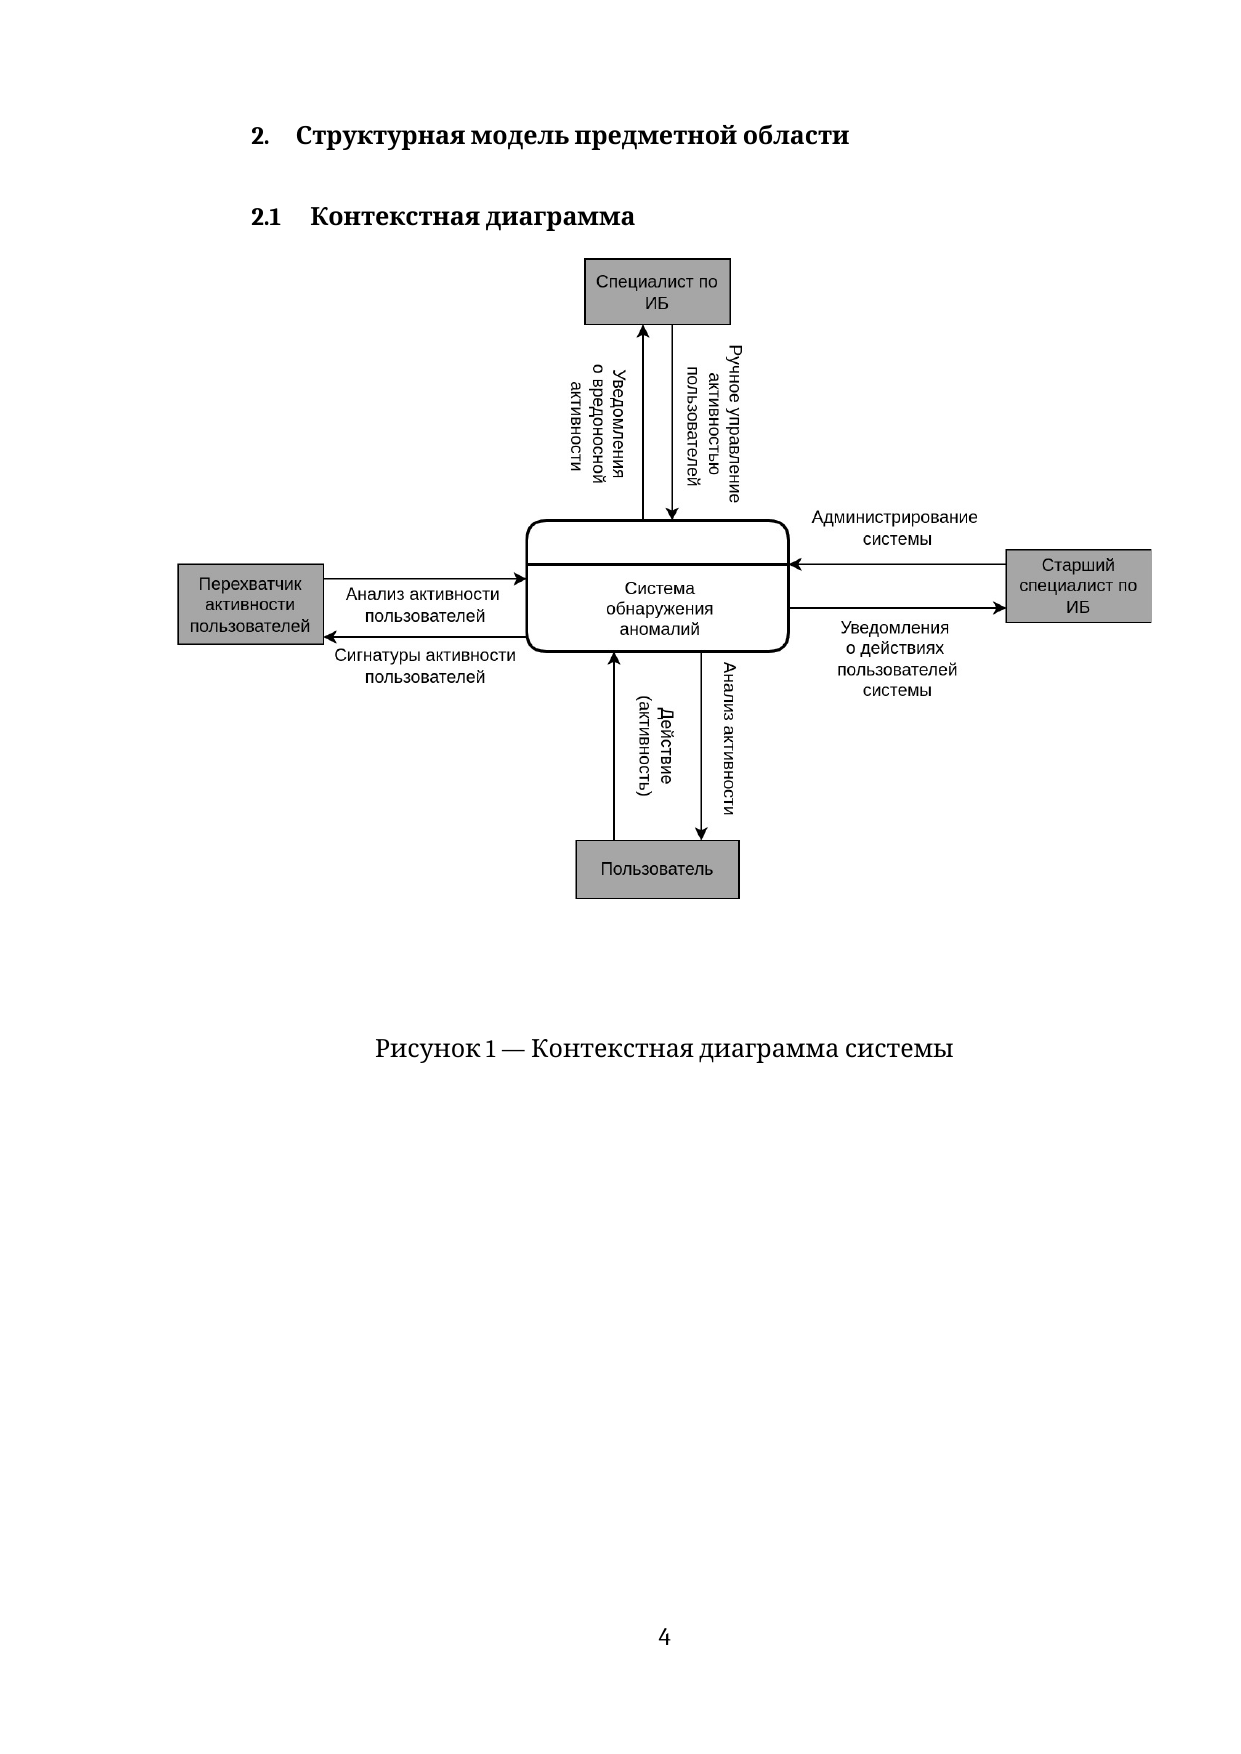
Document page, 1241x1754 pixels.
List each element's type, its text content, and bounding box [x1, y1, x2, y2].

text Рисунок 1 — Контекстная диаграмма системы [177, 1035, 1152, 1063]
list Контекстная диаграмма [251, 203, 1152, 231]
list Структурная модель предметной области [251, 122, 1152, 151]
picture [177, 258, 1152, 899]
